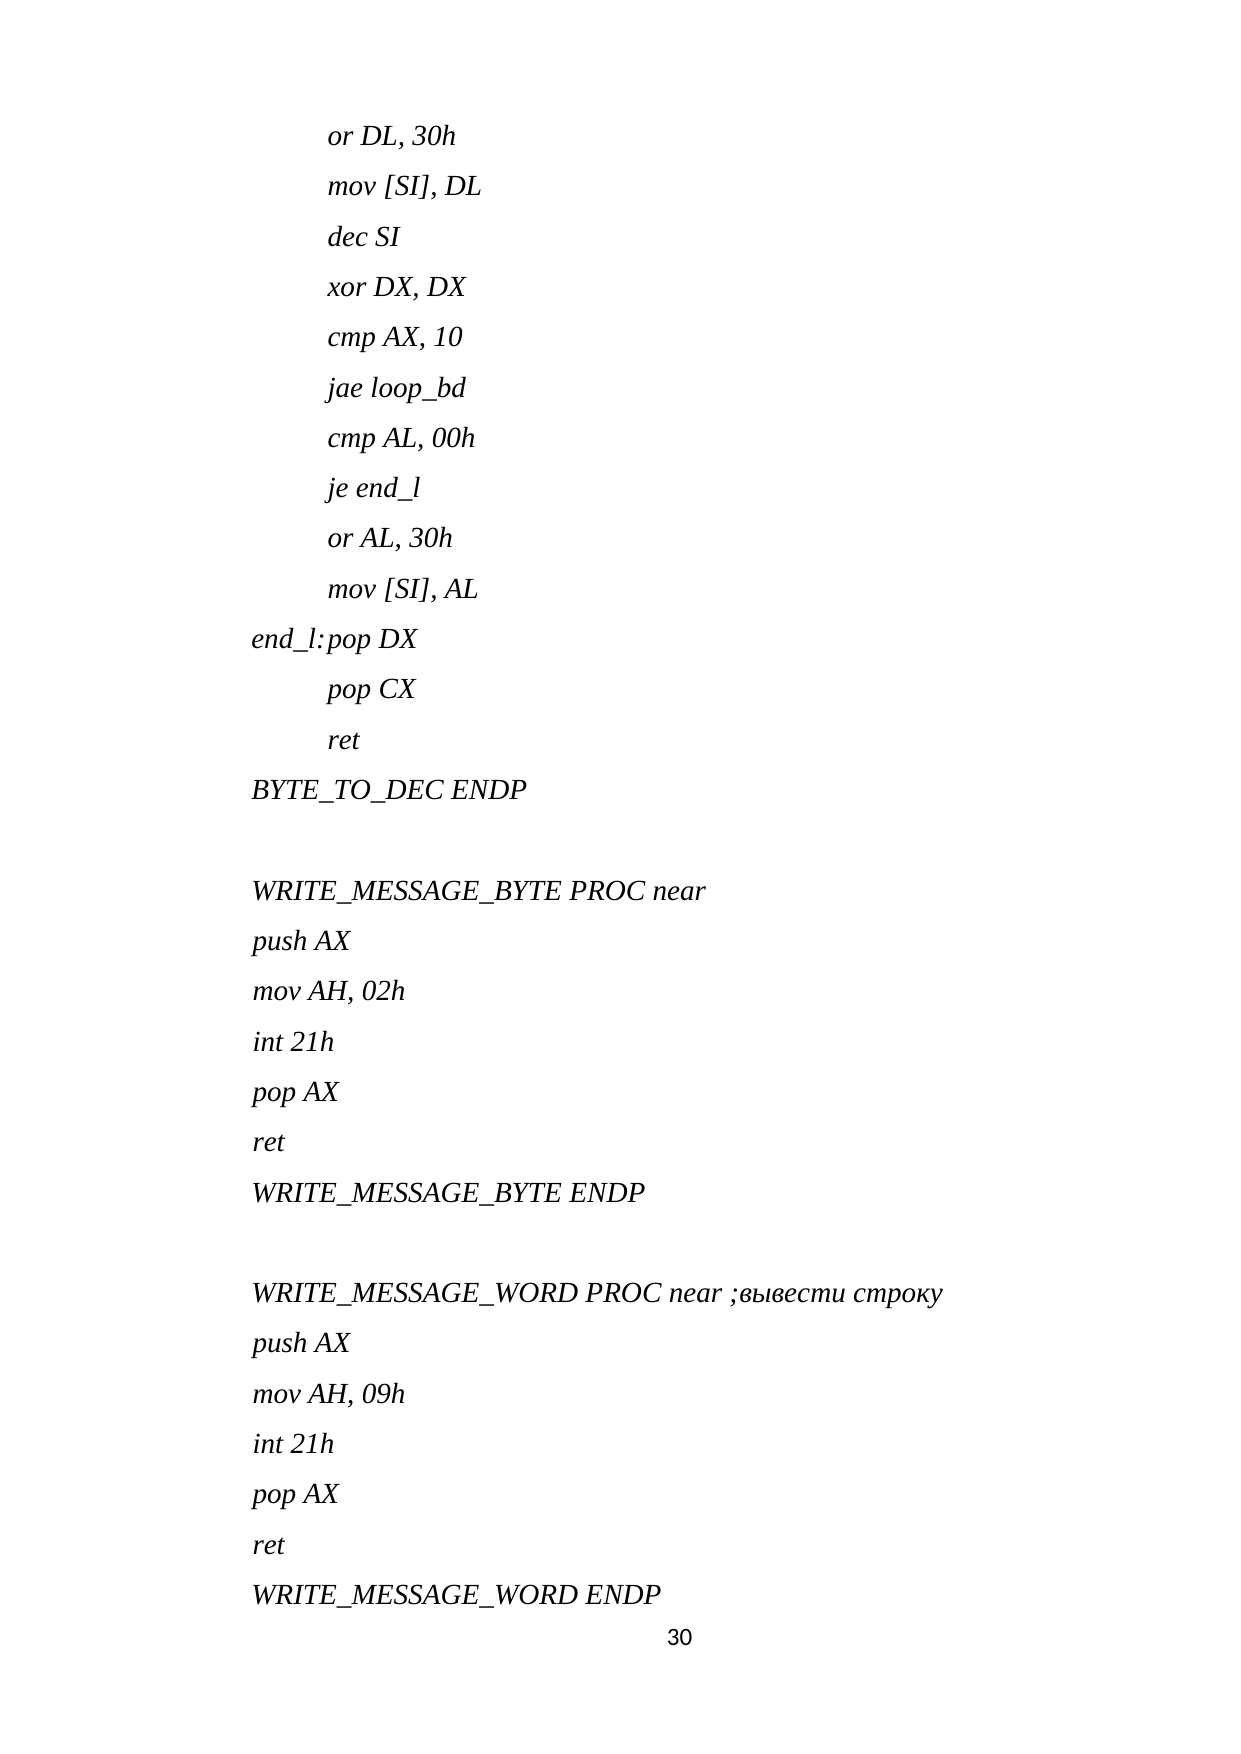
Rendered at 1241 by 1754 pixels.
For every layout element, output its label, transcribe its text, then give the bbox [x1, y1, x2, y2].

text mov AH, 09h [177, 1376, 1181, 1409]
text pop CX [177, 672, 1181, 705]
text cmp AX, 10 [177, 319, 1181, 353]
text int 21h [177, 1024, 1181, 1057]
text pop AX [177, 1074, 1181, 1108]
text or AL, 30h [177, 521, 1181, 554]
text end_l: pop DX [177, 621, 1181, 655]
text pop AX [177, 1477, 1181, 1510]
text WRITE_MESSAGE_BYTE PROC near [177, 873, 1181, 906]
text ret [177, 722, 1181, 755]
text WRITE_MESSAGE_WORD ENDP [177, 1577, 1181, 1611]
text int 21h [177, 1426, 1181, 1460]
text push AX [177, 1326, 1181, 1359]
text je end_l [177, 470, 1181, 504]
text cmp AL, 00h [177, 420, 1181, 453]
text mov AH, 02h [177, 973, 1181, 1007]
text push AX [177, 923, 1181, 957]
text BYTE_TO_DEC ENDP [177, 772, 1181, 806]
text WRITE_MESSAGE_WORD PROC near ;вывести строку [177, 1275, 1181, 1309]
text mov [SI], DL [177, 168, 1181, 202]
text or DL, 30h [177, 118, 1181, 152]
text ret [177, 1527, 1181, 1560]
text WRITE_MESSAGE_BYTE ENDP [177, 1175, 1181, 1208]
text mov [SI], AL [177, 571, 1181, 604]
text dec SI [177, 219, 1181, 252]
text jae loop_bd [177, 370, 1181, 403]
text xor DX, DX [177, 269, 1181, 303]
text ret [177, 1124, 1181, 1158]
